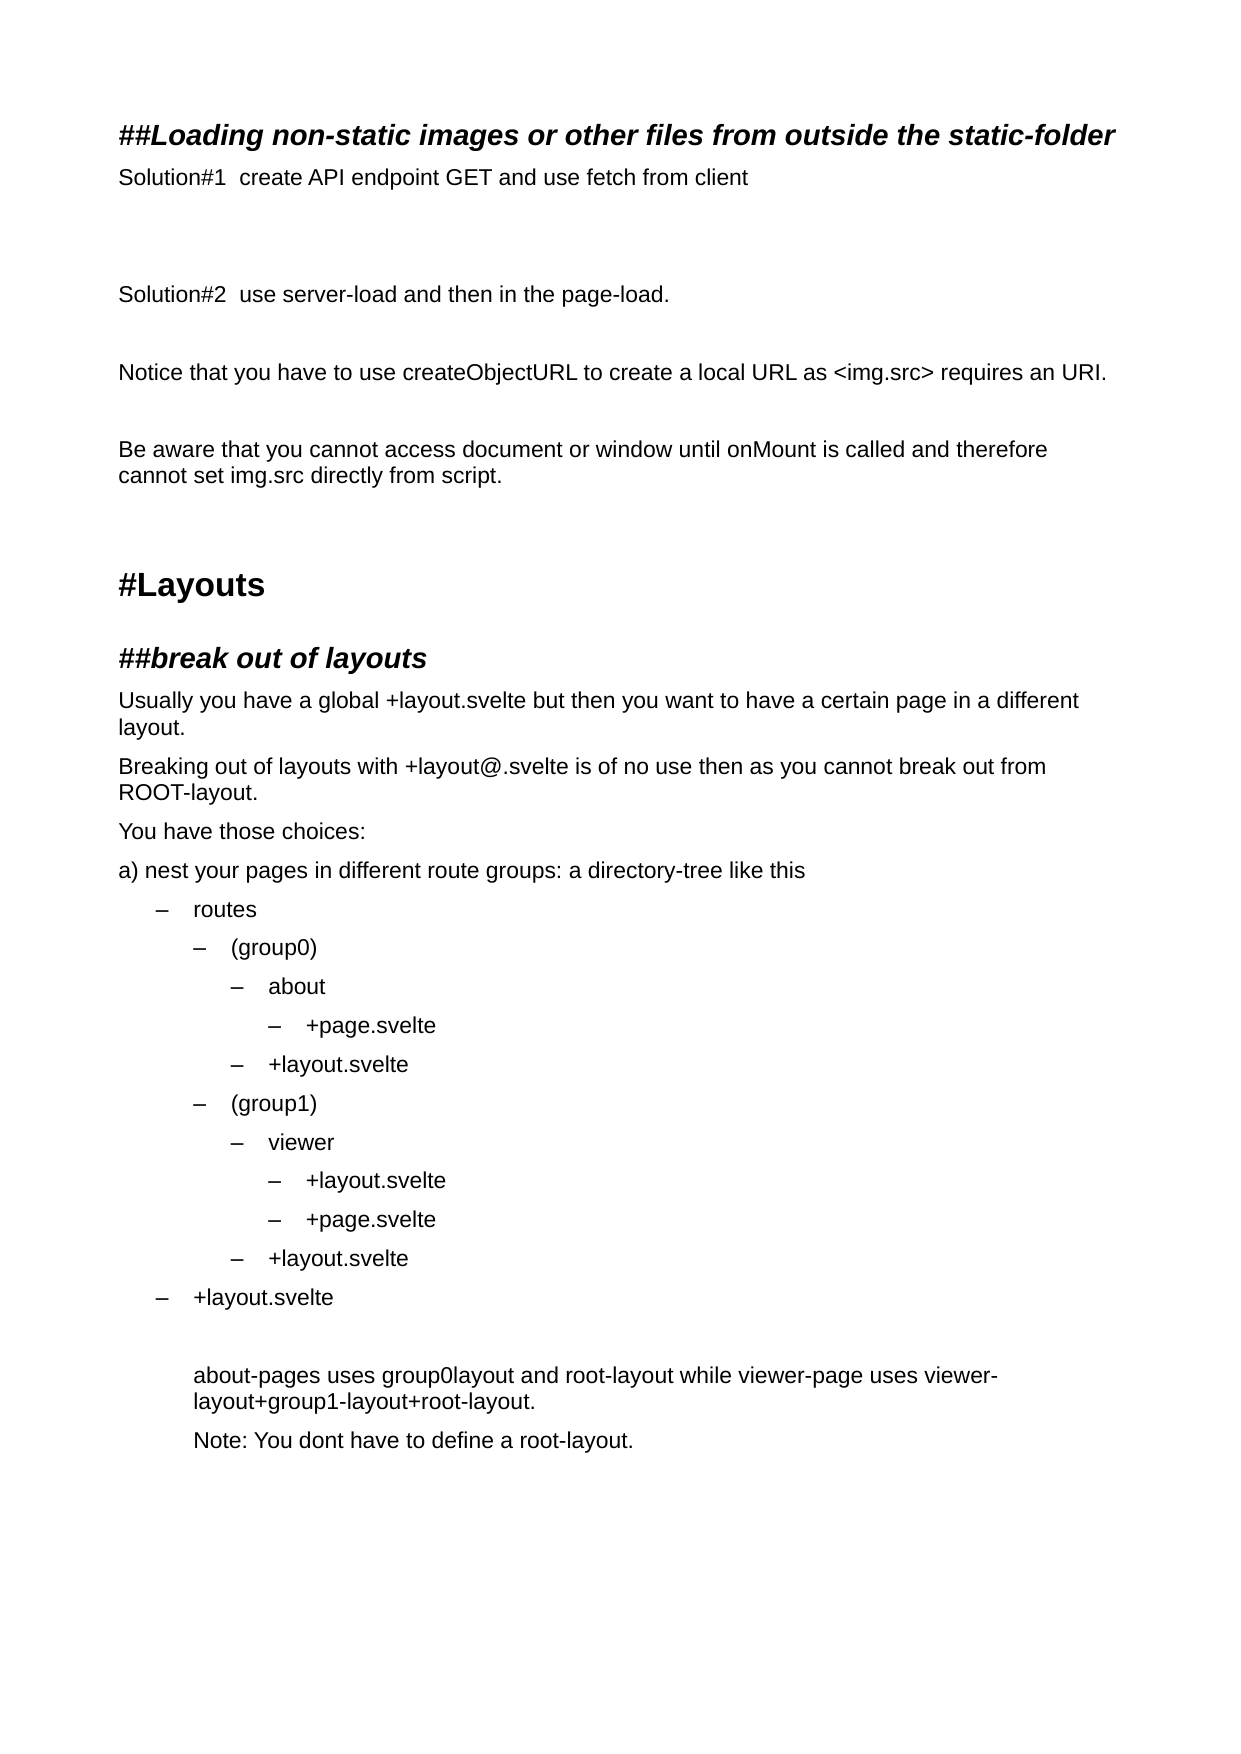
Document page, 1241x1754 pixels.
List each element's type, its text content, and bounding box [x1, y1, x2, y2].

subtitle ##Loading non-static images or other files from outside the static-folder [118, 118, 1122, 152]
list +layout.svelte [156, 1284, 1122, 1310]
text Notice that you have to use createObjectURL to create a local URL as <img.src> requires an URI. [118, 358, 1122, 385]
list +page.svelte [268, 1012, 1122, 1038]
text Solution#2 use server-load and then in the page-load. [118, 281, 1122, 307]
list +page.svelte [268, 1206, 1122, 1233]
list +layout.svelte [268, 1167, 1122, 1194]
subtitle ##break out of layouts [118, 641, 1122, 675]
text You have those choices: [118, 818, 1122, 844]
text Usually you have a global +layout.svelte but then you want to have a certain page in a different layout. [118, 687, 1122, 740]
list about [231, 973, 1122, 999]
list viewer [231, 1129, 1122, 1155]
list (group0) [193, 934, 1122, 961]
text Breaking out of layouts with +layout@.svelte is of no use then as you cannot break out from ROOT-layout. [118, 753, 1122, 805]
list about-pages uses group0layout and root-layout while viewer-page uses viewer-layout+group1-layout+root-layout. [156, 1362, 1122, 1414]
list (group1) [193, 1090, 1122, 1116]
text Be aware that you cannot access document or window until onMount is called and therefore cannot set img.src directly from script. [118, 436, 1122, 489]
list Note: You dont have to define a root-layout. [156, 1427, 1122, 1453]
subtitle #Layouts [118, 565, 1122, 604]
list routes [156, 896, 1122, 922]
text a) nest your pages in different route groups: a directory-tree like this [118, 857, 1122, 883]
text Solution#1 create API endpoint GET and use fetch from client [118, 164, 1122, 191]
list +layout.svelte [231, 1051, 1122, 1077]
list +layout.svelte [231, 1245, 1122, 1272]
